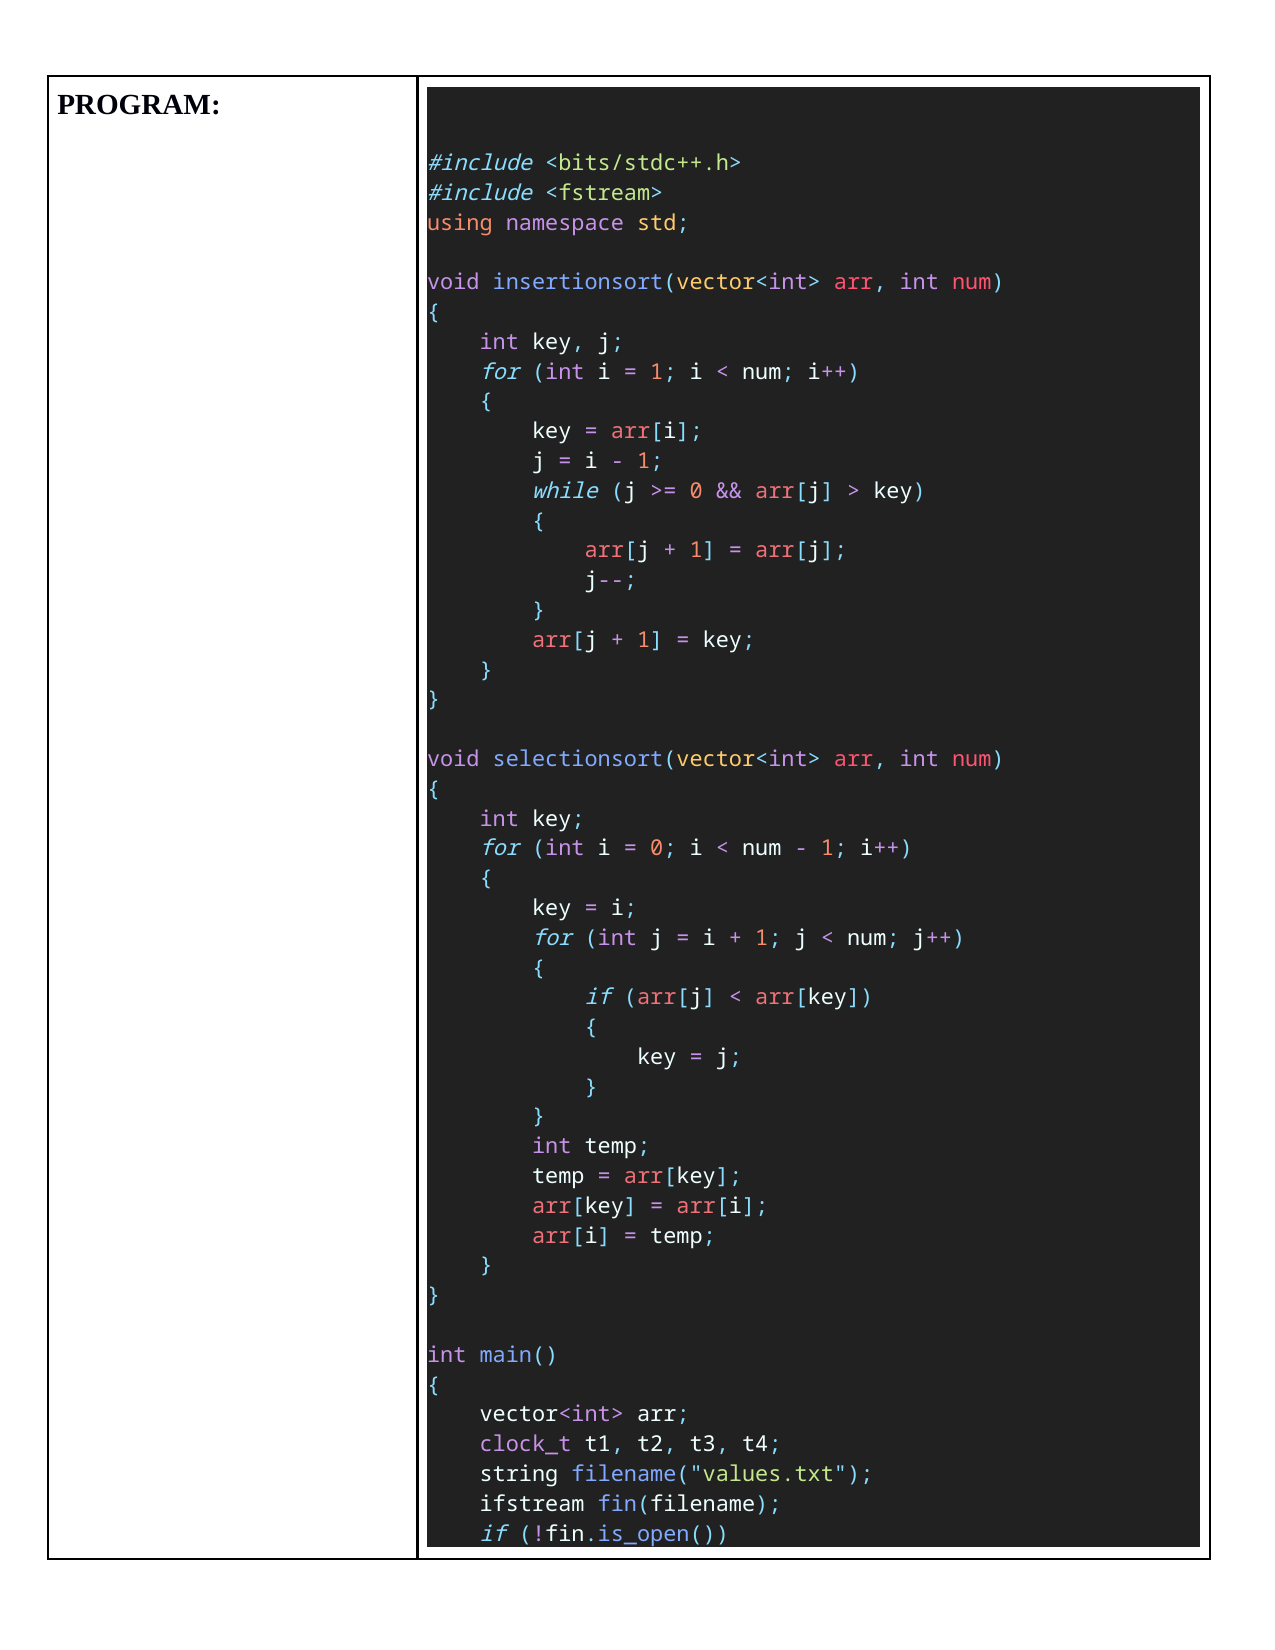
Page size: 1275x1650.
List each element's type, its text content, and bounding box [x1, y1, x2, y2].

table_cell PROGRAM: [49, 77, 416, 1558]
table_cell #include <bits/stdc++.h> #include <fstream> using namespace std; void insertionsort(vector<int> arr, int num) { int key, j; for (int i = 1; i < num; i++) { key = arr[i]; j = i - 1; while (j >= 0 && arr[j] > key) { arr[j + 1] = arr[j]; j--; } arr[j + 1] = key; } } void selectionsort(vector<int> arr, int num) { int key; for (int i = 0; i < num - 1; i++) { key = i; for (int j = i + 1; j < num; j++) { if (arr[j] < arr[key]) { key = j; } } int temp; temp = arr[key]; arr[key] = arr[i]; arr[i] = temp; } } int main() { vector<int> arr; clock_t t1, t2, t3, t4; string filename("values.txt"); ifstream fin(filename); if (!fin.is_open()) [419, 77, 1209, 1558]
